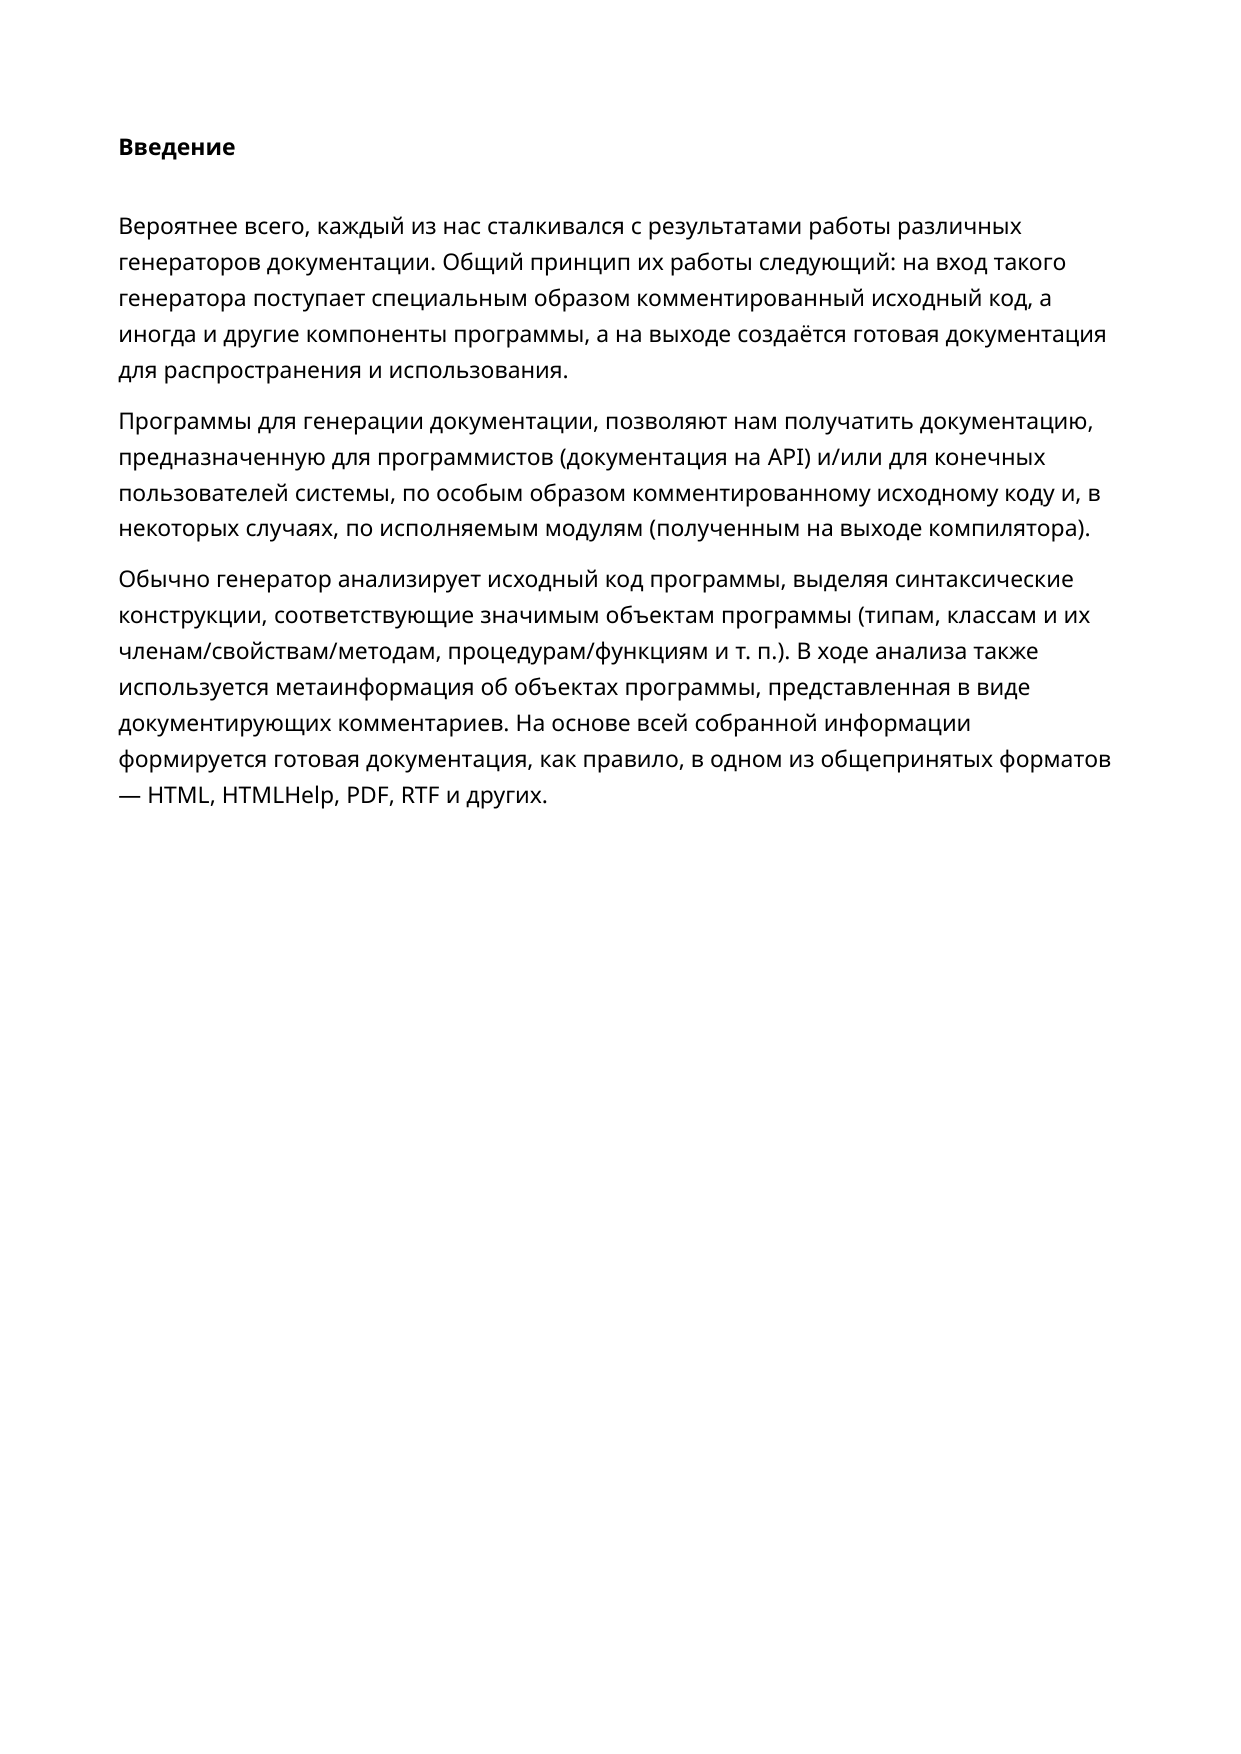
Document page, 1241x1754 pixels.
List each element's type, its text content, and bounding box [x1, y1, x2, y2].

text Вероятнее всего, каждый из нас сталкивался с результатами работы различных генераторов документации. Общий принцип их работы следующий: на вход такого генератора поступает специальным образом комментированный исходный код, а иногда и другие компоненты программы, а на выходе создаётся готовая документация для распространения и использования. [118, 174, 1122, 385]
text Обычно генератор анализирует исходный код программы, выделяя синтаксические конструкции, соответствующие значимым объектам программы (типам, классам и их членам/свойствам/методам, процедурам/функциям и т. п.). В ходе анализа также используется метаинформация об объектах программы, представленная в виде документирующих комментариев. На основе всей собранной информации формируется готовая документация, как правило, в одном из общепринятых форматов — HTML, HTMLHelp, PDF, RTF и других. [118, 563, 1122, 810]
text Программы для генерации документации, позволяют нам получатить документацию, предназначенную для программистов (документация на API) и/или для конечных пользователей системы, по особым образом комментированному исходному коду и, в некоторых случаях, по исполняемым модулям (полученным на выходе компилятора). [118, 404, 1122, 544]
subtitle Введение [118, 131, 1122, 162]
